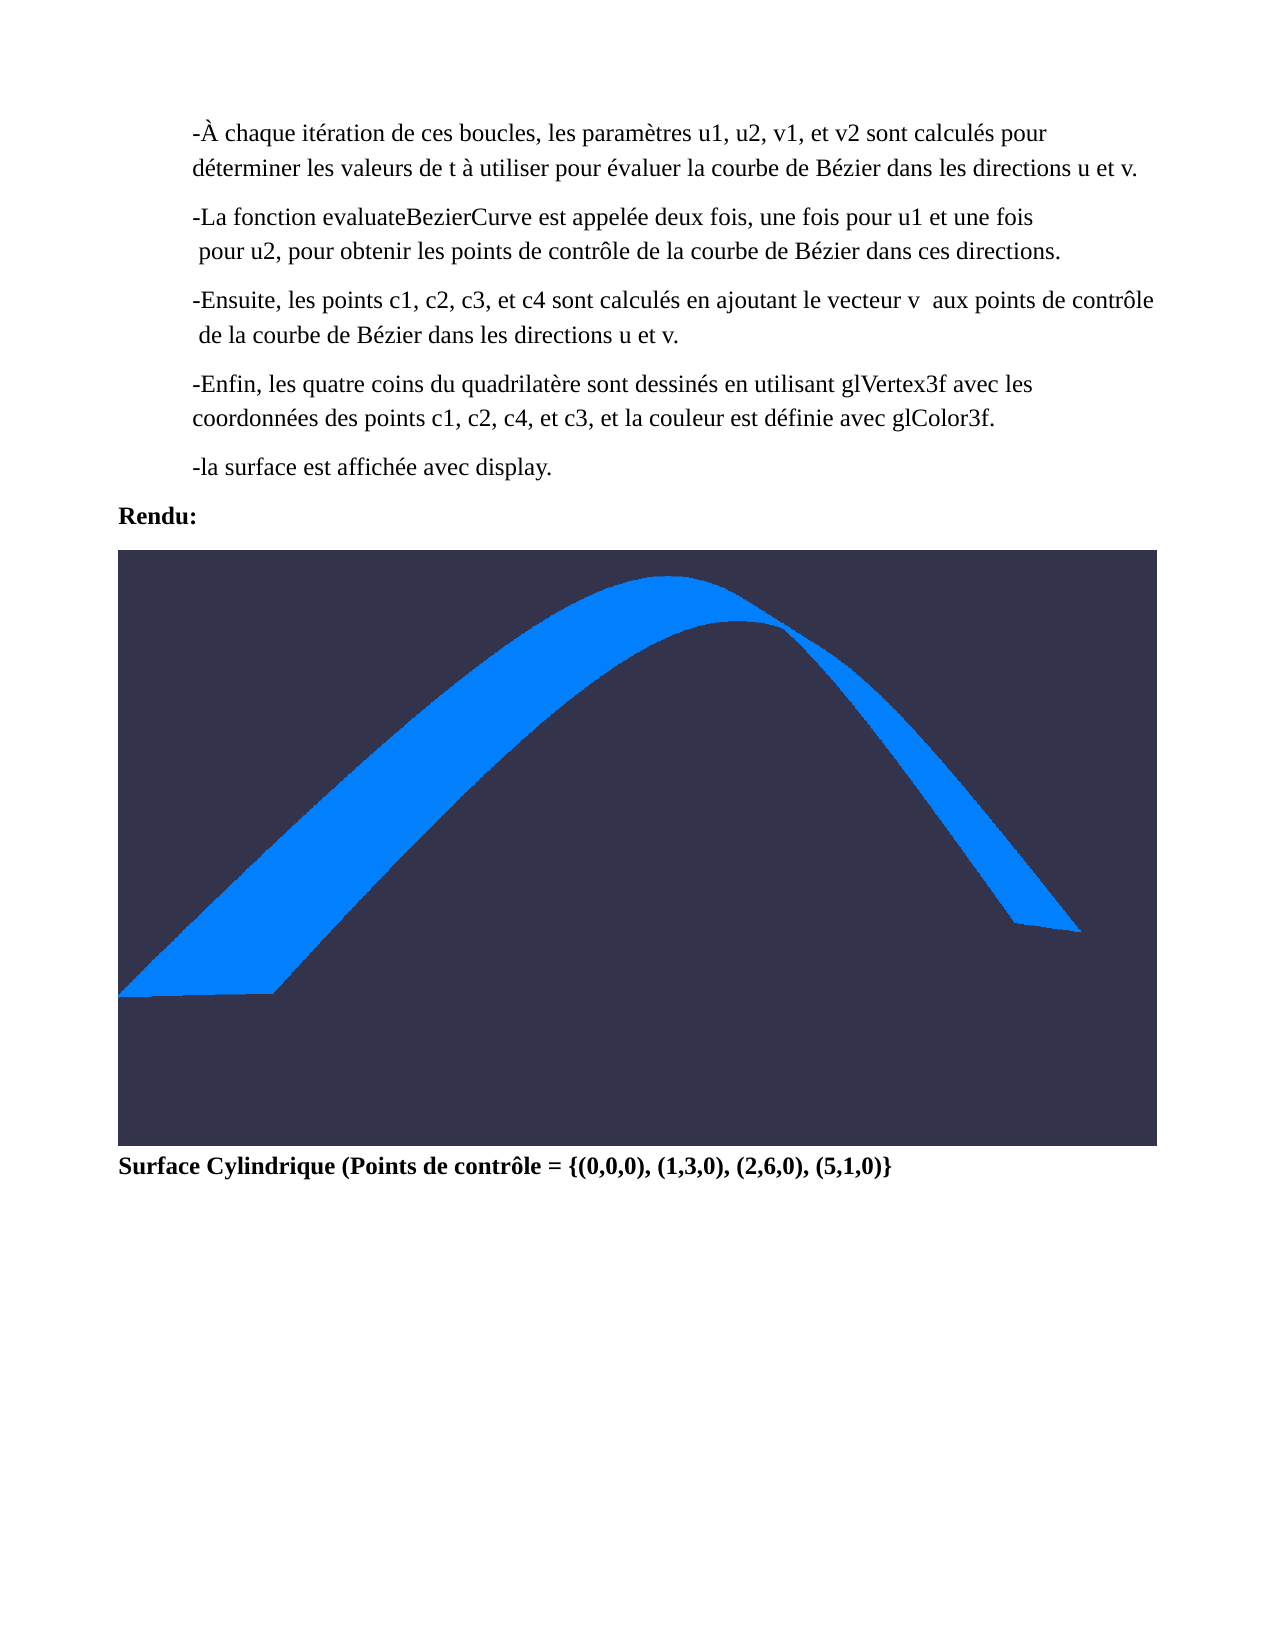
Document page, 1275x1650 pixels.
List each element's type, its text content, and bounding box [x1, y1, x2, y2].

text -Ensuite, les points c1, c2, c3, et c4 sont calculés en ajoutant le vecteur v aux points de contrôle de la courbe de Bézier dans les directions u et v. [118, 285, 1157, 348]
text -À chaque itération de ces boucles, les paramètres u1, u2, v1, et v2 sont calculés pour déterminer les valeurs de t à utiliser pour évaluer la courbe de Bézier dans les directions u et v. [118, 118, 1157, 181]
text Rendu: [118, 501, 1157, 530]
text -la surface est affichée avec display. [118, 452, 1157, 481]
text -La fonction evaluateBezierCurve est appelée deux fois, une fois pour u1 et une fois pour u2, pour obtenir les points de contrôle de la courbe de Bézier dans ces directions. [118, 202, 1157, 265]
picture [118, 550, 1157, 1146]
text Surface Cylindrique (Points de contrôle = {(0,0,0), (1,3,0), (2,6,0), (5,1,0)} [118, 1146, 1157, 1180]
text -Enfin, les quatre coins du quadrilatère sont dessinés en utilisant glVertex3f avec les coordonnées des points c1, c2, c4, et c3, et la couleur est définie avec glColor3f. [118, 369, 1157, 432]
